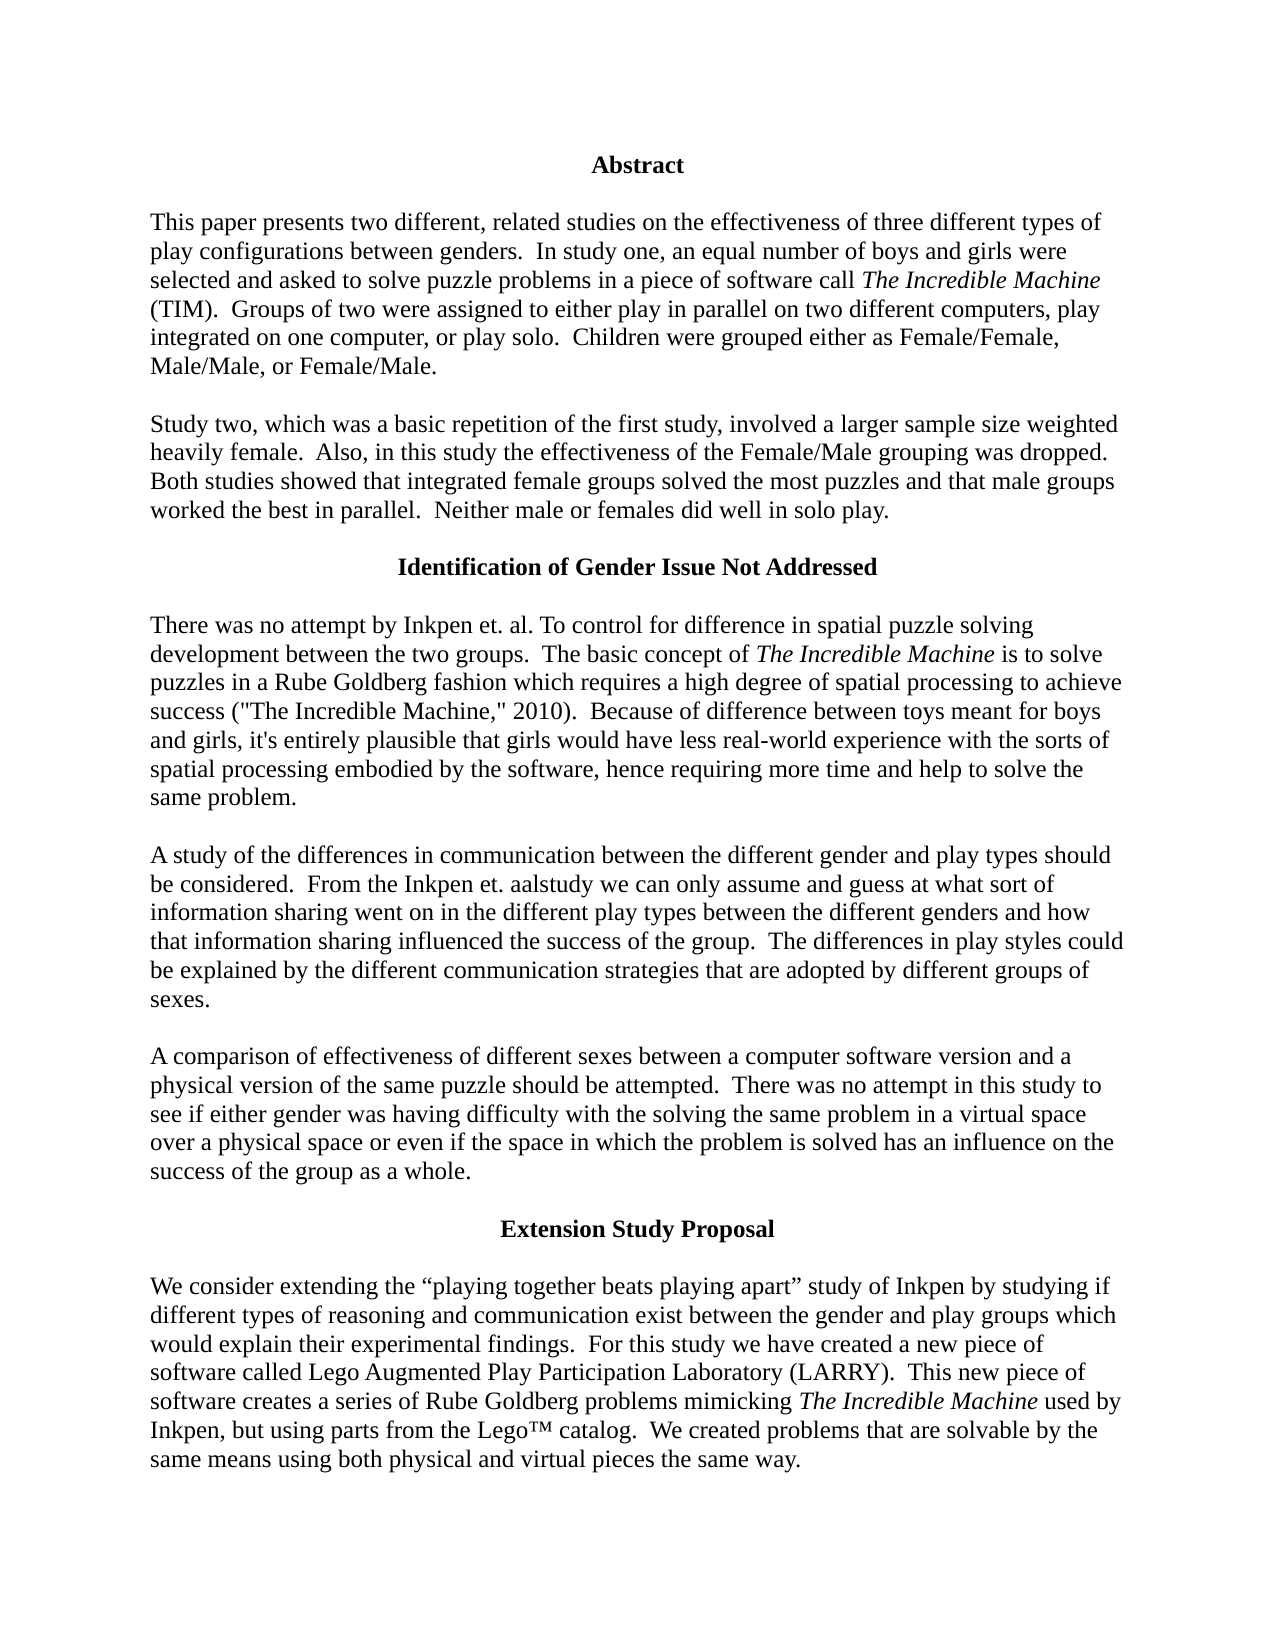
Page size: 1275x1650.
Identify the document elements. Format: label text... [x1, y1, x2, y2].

text This paper presents two different, related studies on the effectiveness of three different types of play configurations between genders. In study one, an equal number of boys and girls were selected and asked to solve puzzle problems in a piece of software call The Incredible Machine (TIM). Groups of two were assigned to either play in parallel on two different computers, play integrated on one computer, or play solo. Children were grouped either as Female/Female, Male/Male, or Female/Male. [150, 207, 1125, 380]
text Study two, which was a basic repetition of the first study, involved a larger sample size weighted heavily female. Also, in this study the effectiveness of the Female/Male grouping was dropped. Both studies showed that integrated female groups solved the most puzzles and that male groups worked the best in parallel. Neither male or females did well in solo play. [150, 409, 1125, 524]
text Extension Study Proposal [150, 1214, 1125, 1242]
text We consider extending the “playing together beats playing apart” study of Inkpen by studying if different types of reasoning and communication exist between the gender and play groups which would explain their experimental findings. For this study we have created a new piece of software called Lego Augmented Play Participation Laboratory (LARRY). This new piece of software creates a series of Rube Goldberg problems mimicking The Incredible Machine used by Inkpen, but using parts from the Lego™ catalog. We created problems that are solvable by the same means using both physical and virtual pieces the same way. [150, 1271, 1125, 1472]
text A study of the differences in communication between the different gender and play types should be considered. From the Inkpen et. aalstudy we can only assume and guess at what sort of information sharing went on in the different play types between the different genders and how that information sharing influenced the success of the group. The differences in play styles could be explained by the different communication strategies that are adopted by different groups of sexes. [150, 840, 1125, 1012]
text A comparison of effectiveness of different sexes between a computer software version and a physical version of the same puzzle should be attempted. There was no attempt in this study to see if either gender was having difficulty with the solving the same problem in a virtual space over a physical space or even if the space in which the problem is solved has an influence on the success of the group as a whole. [150, 1041, 1125, 1185]
text There was no attempt by Inkpen et. al. To control for difference in spatial puzzle solving development between the two groups. The basic concept of The Incredible Machine is to solve puzzles in a Rube Goldberg fashion which requires a high degree of spatial processing to achieve success ("The Incredible Machine," 2010). Because of difference between toys meant for boys and girls, it's entirely plausible that girls would have less real-world experience with the sorts of spatial processing embodied by the software, hence requiring more time and help to solve the same problem. [150, 610, 1125, 811]
text Abstract [150, 150, 1125, 179]
text Identification of Gender Issue Not Addressed [150, 552, 1125, 581]
